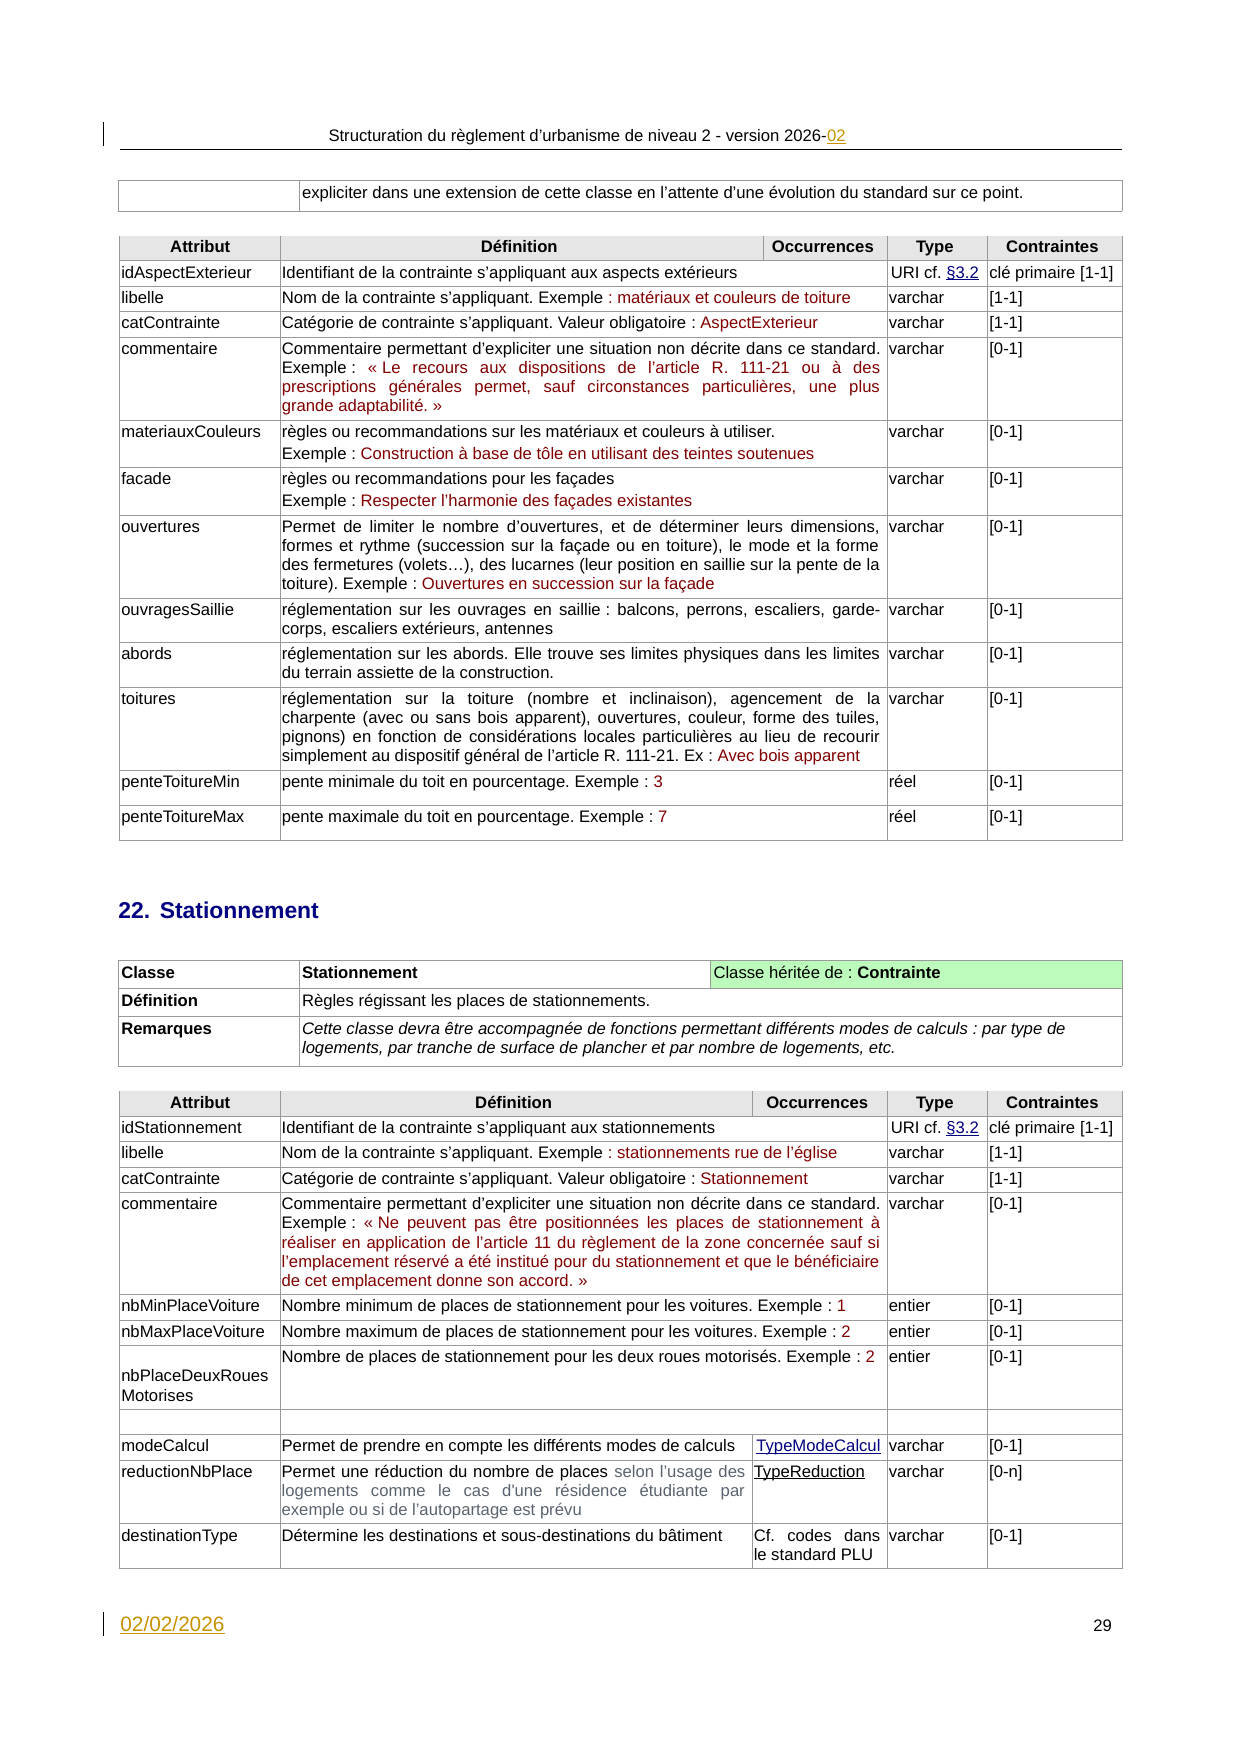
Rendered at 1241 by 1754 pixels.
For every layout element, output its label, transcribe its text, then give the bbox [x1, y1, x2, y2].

table_cell ‍commentaire [120, 1193, 280, 1294]
table_cell ‍reductionNbPlace [120, 1461, 280, 1523]
table_cell [1-1] [988, 287, 1122, 311]
table_cell [0-1] [988, 643, 1122, 687]
table_header Classe [119, 961, 299, 988]
table_cell Nom de la contrainte s’appliquant. Exemple : stationnements rue de l’église [281, 1142, 887, 1167]
table_header Attribut [120, 1091, 280, 1116]
table_cell [1-1] [988, 1142, 1122, 1167]
table_cell catContrainte [120, 312, 280, 337]
table_cell Cette classe devra être accompagnée de fonctions permettant différents modes de calculs : par type de logements, par tranche de surface de plancher et par nombre de logements, etc. [300, 1017, 1122, 1066]
table_cell varchar [888, 516, 987, 597]
table_cell règles ou recommandations sur les matériaux et couleurs à utiliser. Exemple : Construction à base de tôle en utilisant des teintes soutenues [281, 421, 887, 467]
table_cell entier [888, 1321, 987, 1345]
table_cell Cf. codes dans le standard PLU [753, 1524, 887, 1568]
table_cell abords [120, 643, 280, 687]
table_cell facade [120, 468, 280, 514]
table_cell réel [888, 806, 987, 839]
table_cell modeCalcul [120, 1435, 280, 1459]
table_cell varchar [888, 1193, 987, 1294]
table_cell libelle [120, 1142, 280, 1167]
table_cell varchar [888, 287, 987, 311]
table_cell [0-1] [988, 468, 1122, 514]
table_cell [988, 1410, 1122, 1434]
table_cell Catégorie de contrainte s’appliquant. Valeur obligatoire : Stationnement [281, 1168, 887, 1192]
table_cell URI cf. §3.2 [888, 261, 987, 286]
table_cell clé primaire [1-1] [988, 1117, 1122, 1141]
table_cell toitures [120, 688, 280, 769]
table_cell ‍nbPlaceDeuxRouesMotorises [120, 1346, 280, 1409]
table_cell Remarques [119, 1017, 299, 1066]
table_header Occurrences [753, 1091, 887, 1116]
table_cell ‍commentaire [120, 338, 280, 419]
table_cell [0-1] [988, 1435, 1122, 1459]
table_cell penteToitureMin [120, 771, 280, 804]
table_cell [0-1] [988, 1524, 1122, 1568]
table_cell URI cf. §3.2 [888, 1117, 987, 1141]
table_cell [0-1] [988, 688, 1122, 769]
table_cell varchar [888, 688, 987, 769]
table_header Définition [281, 1091, 752, 1116]
table_cell réglementation sur les ouvrages en saillie : balcons, perrons, escaliers, garde-corps, escaliers extérieurs, antennes [281, 599, 887, 642]
table_cell nbMaxPlaceVoiture [120, 1321, 280, 1345]
table_cell ouvragesSaillie [120, 599, 280, 642]
table_cell destinationType [120, 1524, 280, 1568]
table_cell varchar [888, 1168, 987, 1192]
table_cell idAspectExterieur [120, 261, 280, 286]
table_cell varchar [888, 1435, 987, 1459]
table_cell ouvertures [120, 516, 280, 597]
table_cell Nom de la contrainte s’appliquant. Exemple : matériaux et couleurs de toiture [281, 287, 887, 311]
table_header Attribut [120, 236, 280, 260]
table_cell Commentaire permettant d’expliciter une situation non décrite dans ce standard. Exemple : « Ne peuvent pas être positionnées les places de stationnement à réaliser en application de l’article 11 du règlement de la zone concernée sauf si l’emplacement réservé a été institué pour du stationnement et que le bénéficiaire de cet emplacement donne son accord. » [281, 1193, 887, 1294]
table_header Contraintes [988, 1091, 1122, 1116]
table_cell Permet une réduction du nombre de places selon l’usage des logements comme le cas d'une résidence étudiante par exemple ou si de l’autopartage est prévu [281, 1461, 752, 1523]
table_cell TypeReduction [753, 1461, 887, 1523]
table_cell Permet de limiter le nombre d’ouvertures, et de déterminer leurs dimensions, formes et rythme (succession sur la façade ou en toiture), le mode et la forme des fermetures (volets…), des lucarnes (leur position en saillie sur la pente de la toiture). Exemple : Ouvertures en succession sur la façade [281, 516, 887, 597]
table_cell varchar [888, 1524, 987, 1568]
table_cell TypeModeCalcul [753, 1435, 887, 1459]
table_header Contraintes [988, 236, 1122, 260]
table_cell [0-n] [988, 1461, 1122, 1523]
table_cell varchar [888, 468, 987, 514]
table_header Occurrences [764, 236, 887, 260]
table_header Type [888, 1091, 987, 1116]
table_cell clé primaire [1-1] [988, 261, 1122, 286]
table_cell réglementation sur les abords. Elle trouve ses limites physiques dans les limites du terrain assiette de la construction. [281, 643, 887, 687]
table_cell varchar [888, 599, 987, 642]
table_cell [0-1] [988, 1295, 1122, 1319]
table_cell Nombre minimum de places de stationnement pour les voitures. Exemple : 1 [281, 1295, 887, 1319]
table_cell varchar [888, 1142, 987, 1167]
table_cell [1-1] [988, 1168, 1122, 1192]
table_cell idStationnement [120, 1117, 280, 1141]
table_cell Règles régissant les places de stationnements. [300, 989, 1122, 1016]
table_cell [888, 1410, 987, 1434]
table_cell [0-1] [988, 599, 1122, 642]
table_header Définition [281, 236, 763, 260]
table_cell varchar [888, 1461, 987, 1523]
table_cell [0-1] [988, 421, 1122, 467]
table_cell [119, 181, 299, 211]
table_cell Nombre maximum de places de stationnement pour les voitures. Exemple : 2 [281, 1321, 887, 1345]
table_cell [0-1] [988, 1346, 1122, 1409]
table_cell Commentaire permettant d’expliciter une situation non décrite dans ce standard. Exemple : « Le recours aux dispositions de l’article R. 111-21 ou à des prescriptions générales permet, sauf circonstances particulières, une plus grande adaptabilité. » [281, 338, 887, 419]
table_cell [281, 1410, 887, 1434]
table_cell Détermine les destinations et sous-destinations du bâtiment [281, 1524, 752, 1568]
table_cell libelle [120, 287, 280, 311]
table_cell [0-1] [988, 1193, 1122, 1294]
table_cell Nombre de places de stationnement pour les deux roues motorisés. Exemple : 2 [281, 1346, 887, 1409]
table_cell pente minimale du toit en pourcentage. Exemple : 3 [281, 771, 887, 804]
table_cell entier [888, 1295, 987, 1319]
table_cell nbMinPlaceVoiture [120, 1295, 280, 1319]
table_header Classe héritée de : Contrainte [711, 961, 1122, 988]
table_cell varchar [888, 643, 987, 687]
table_cell Identifiant de la contrainte s’appliquant aux aspects extérieurs [281, 261, 887, 286]
table_cell penteToitureMax [120, 806, 280, 839]
table_cell varchar [888, 338, 987, 419]
table_cell expliciter dans une extension de cette classe en l’attente d’une évolution du standard sur ce point. [300, 181, 1122, 211]
table_cell [0-1] [988, 1321, 1122, 1345]
table_cell [0-1] [988, 771, 1122, 804]
table_cell catContrainte [120, 1168, 280, 1192]
table_cell Permet de prendre en compte les différents modes de calculs [281, 1435, 752, 1459]
table_cell [120, 1410, 280, 1434]
table_cell réglementation sur la toiture (nombre et inclinaison), agencement de la charpente (avec ou sans bois apparent), ouvertures, couleur, forme des tuiles, pignons) en fonction de considérations locales particulières au lieu de recourir simplement au dispositif général de l’article R. 111-21. Ex : Avec bois apparent [281, 688, 887, 769]
table_cell [0-1] [988, 338, 1122, 419]
table_cell varchar [888, 421, 987, 467]
table_cell réel [888, 771, 987, 804]
table_cell Identifiant de la contrainte s’appliquant aux stationnements [281, 1117, 887, 1141]
table_cell varchar [888, 312, 987, 337]
table_cell entier [888, 1346, 987, 1409]
table_cell Définition [119, 989, 299, 1016]
table_cell [0-1] [988, 516, 1122, 597]
table_cell [0-1] [988, 806, 1122, 839]
table_cell règles ou recommandations pour les façades Exemple : Respecter l’harmonie des façades existantes [281, 468, 887, 514]
table_cell materiauxCouleurs [120, 421, 280, 467]
table_header Type [888, 236, 987, 260]
table_cell [1-1] [988, 312, 1122, 337]
table_header Stationnement [300, 961, 710, 988]
table_cell pente maximale du toit en pourcentage. Exemple : 7 [281, 806, 887, 839]
subtitle Stationnement [118, 897, 1122, 923]
table_cell Catégorie de contrainte s’appliquant. Valeur obligatoire : AspectExterieur [281, 312, 887, 337]
